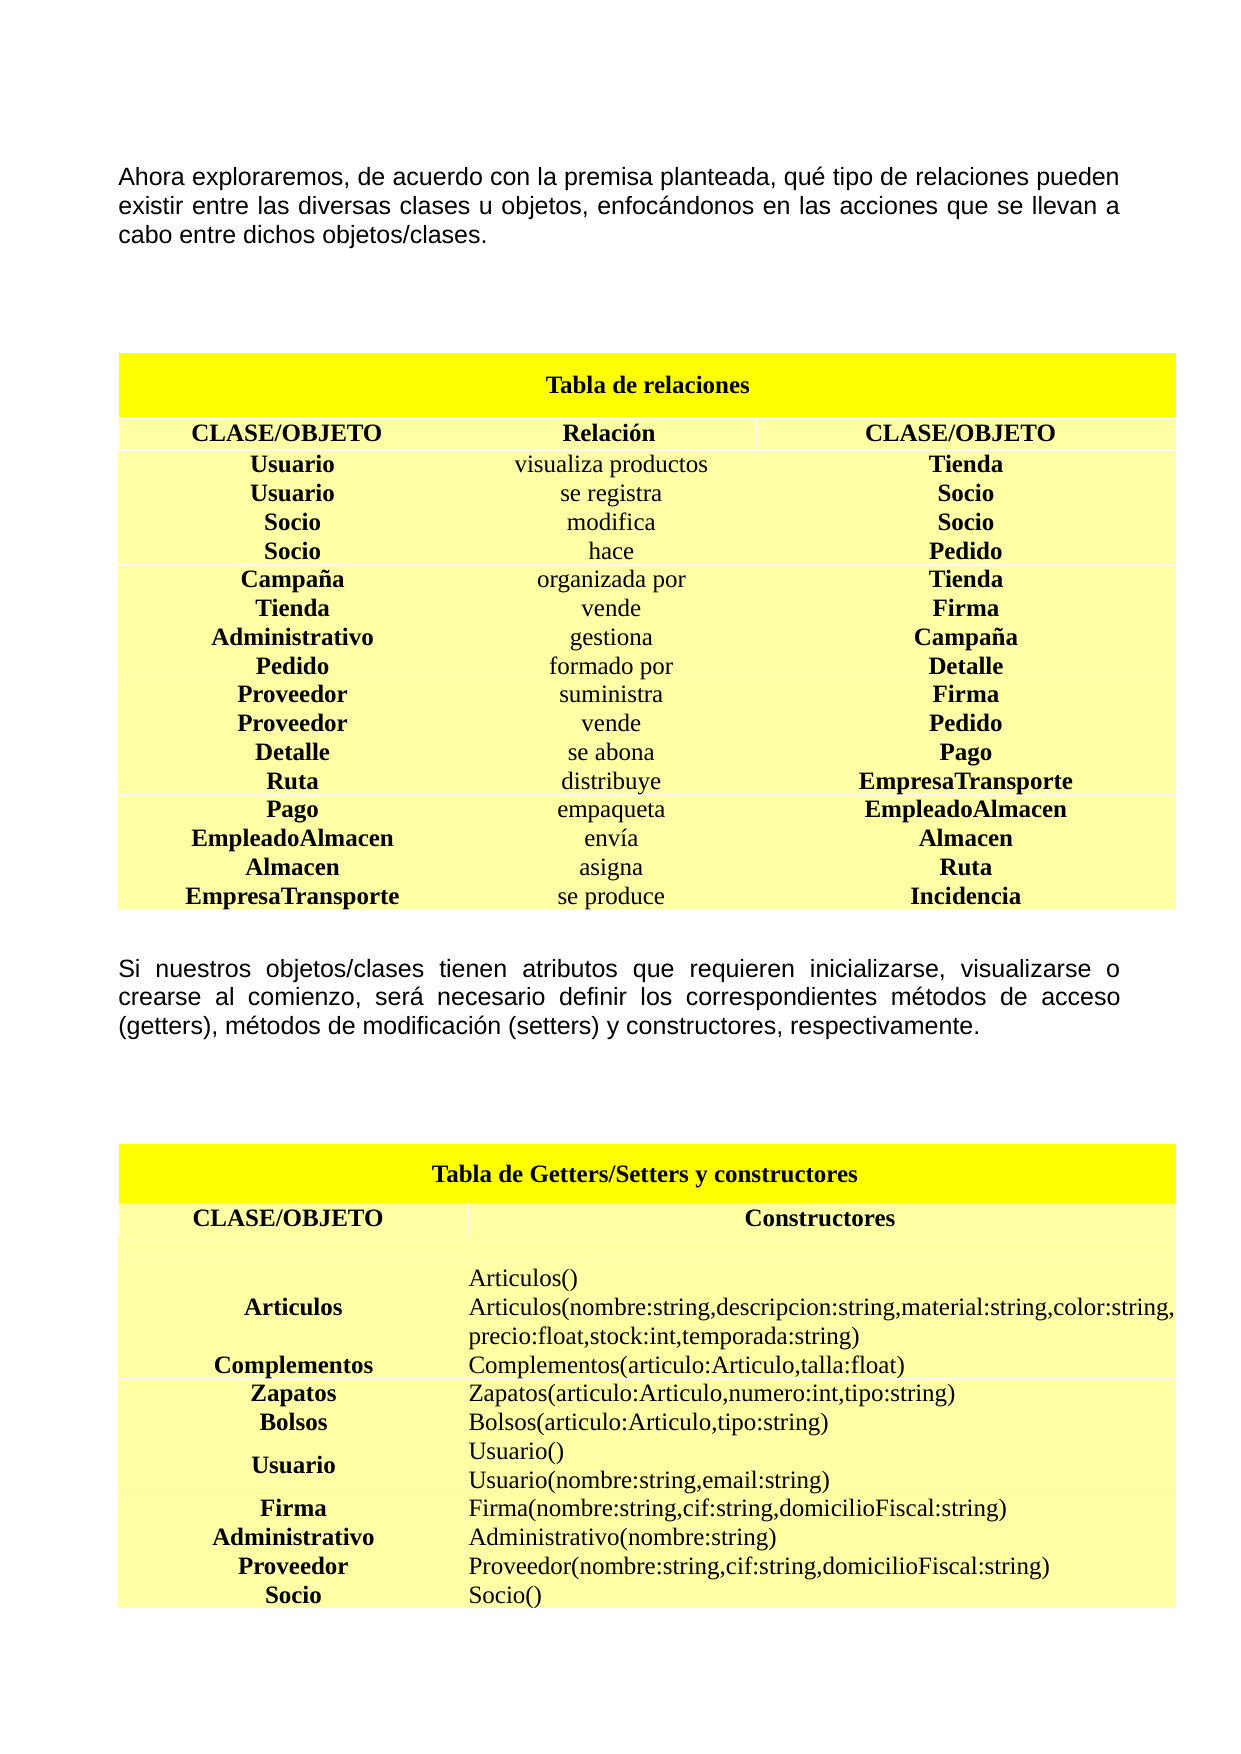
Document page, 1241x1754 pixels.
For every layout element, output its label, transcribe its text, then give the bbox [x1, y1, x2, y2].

text Ahora exploraremos, de acuerdo con la premisa planteada, qué tipo de relaciones pueden existir entre las diversas clases u objetos, enfocándonos en las acciones que se llevan a cabo entre dichos objetos/clases. [118, 162, 1122, 248]
table_cell Proveedor [118, 708, 467, 737]
table_cell Bolsos [118, 1407, 468, 1436]
table_cell Proveedor(nombre:string,cif:string,domicilioFiscal:string) [468, 1551, 1176, 1580]
table_cell organizada por [467, 565, 756, 593]
table_cell Incidencia [756, 881, 1176, 909]
text Si nuestros objetos/clases tienen atributos que requieren inicializarse, visualizarse o crearse al comienzo, será necesario definir los correspondientes métodos de acceso (getters), métodos de modificación (setters) y constructores, respectivamente. [118, 954, 1122, 1040]
table_cell Relación [467, 419, 756, 449]
table_cell CLASE/OBJETO [757, 419, 1176, 449]
table_cell Almacen [756, 823, 1176, 852]
table_cell Campaña [756, 622, 1176, 651]
table_header [1170, 353, 1176, 417]
table_cell vende [467, 593, 756, 622]
table_cell Pedido [756, 708, 1176, 737]
table_cell Firma [756, 680, 1176, 708]
table_cell Pedido [756, 536, 1176, 564]
table_cell Articulos [118, 1264, 468, 1350]
table_header Tabla de relaciones [119, 353, 1170, 417]
table_cell Detalle [756, 651, 1176, 679]
table_cell Socio() [468, 1580, 1176, 1608]
table_cell EmpleadoAlmacen [118, 823, 467, 852]
table_cell Complementos [118, 1350, 468, 1378]
table_cell Firma [118, 1494, 468, 1522]
table_cell envía [467, 823, 756, 852]
table_cell visualiza productos [467, 451, 756, 478]
table_cell Firma [756, 593, 1176, 622]
table_cell distribuye [467, 766, 756, 794]
table_cell vende [467, 708, 756, 737]
table_cell EmpresaTransporte [756, 766, 1176, 794]
table_cell Pago [756, 737, 1176, 766]
table_cell Campaña [118, 565, 467, 593]
table_cell suministra [467, 680, 756, 708]
table_cell CLASE/OBJETO [119, 1204, 468, 1235]
table_cell Proveedor [118, 1551, 468, 1580]
table_cell Usuario [118, 478, 467, 507]
table_cell se produce [467, 881, 756, 909]
table_cell [118, 1236, 468, 1263]
table_cell Socio [118, 507, 467, 536]
table_cell Ruta [118, 766, 467, 794]
table_cell Ruta [756, 852, 1176, 881]
table_cell Tienda [756, 451, 1176, 478]
table_cell Tienda [118, 593, 467, 622]
table_cell Pago [118, 795, 467, 823]
table_cell Administrativo [118, 1522, 468, 1551]
table_cell Articulos() Articulos(nombre:string,descripcion:string,material:string,color:string, precio:float,stock:int,temporada:string) [468, 1264, 1176, 1350]
table_cell Usuario() Usuario(nombre:string,email:string) [468, 1436, 1176, 1493]
table_cell Administrativo(nombre:string) [468, 1522, 1176, 1551]
table_cell Bolsos(articulo:Articulo,tipo:string) [468, 1407, 1176, 1436]
table_cell hace [467, 536, 756, 564]
table_cell EmpleadoAlmacen [756, 795, 1176, 823]
table_cell asigna [467, 852, 756, 881]
table_cell Detalle [118, 737, 467, 766]
table_cell formado por [467, 651, 756, 679]
table_cell Complementos(articulo:Articulo,talla:float) [468, 1350, 1176, 1378]
table_header Tabla de Getters/Setters y constructores [119, 1144, 1176, 1203]
table_cell empaqueta [467, 795, 756, 823]
table_cell se abona [467, 737, 756, 766]
table_cell Socio [756, 507, 1176, 536]
table_cell Socio [118, 1580, 468, 1608]
table_cell Socio [118, 536, 467, 564]
table_cell se registra [467, 478, 756, 507]
table_cell Zapatos(articulo:Articulo,numero:int,tipo:string) [468, 1379, 1176, 1407]
table_cell EmpresaTransporte [118, 881, 467, 909]
table_cell Usuario [118, 1436, 468, 1493]
table_cell Tienda [756, 565, 1176, 593]
table_cell Proveedor [118, 680, 467, 708]
table_cell Socio [756, 478, 1176, 507]
table_cell gestiona [467, 622, 756, 651]
table_cell Zapatos [118, 1379, 468, 1407]
table_cell Usuario [118, 451, 467, 478]
table_cell Constructores [469, 1204, 1176, 1235]
table_cell Administrativo [118, 622, 467, 651]
table_cell Firma(nombre:string,cif:string,domicilioFiscal:string) [468, 1494, 1176, 1522]
table_cell CLASE/OBJETO [119, 419, 467, 449]
table_cell Almacen [118, 852, 467, 881]
table_cell Pedido [118, 651, 467, 679]
table_cell [468, 1236, 1176, 1263]
table_cell modifica [467, 507, 756, 536]
